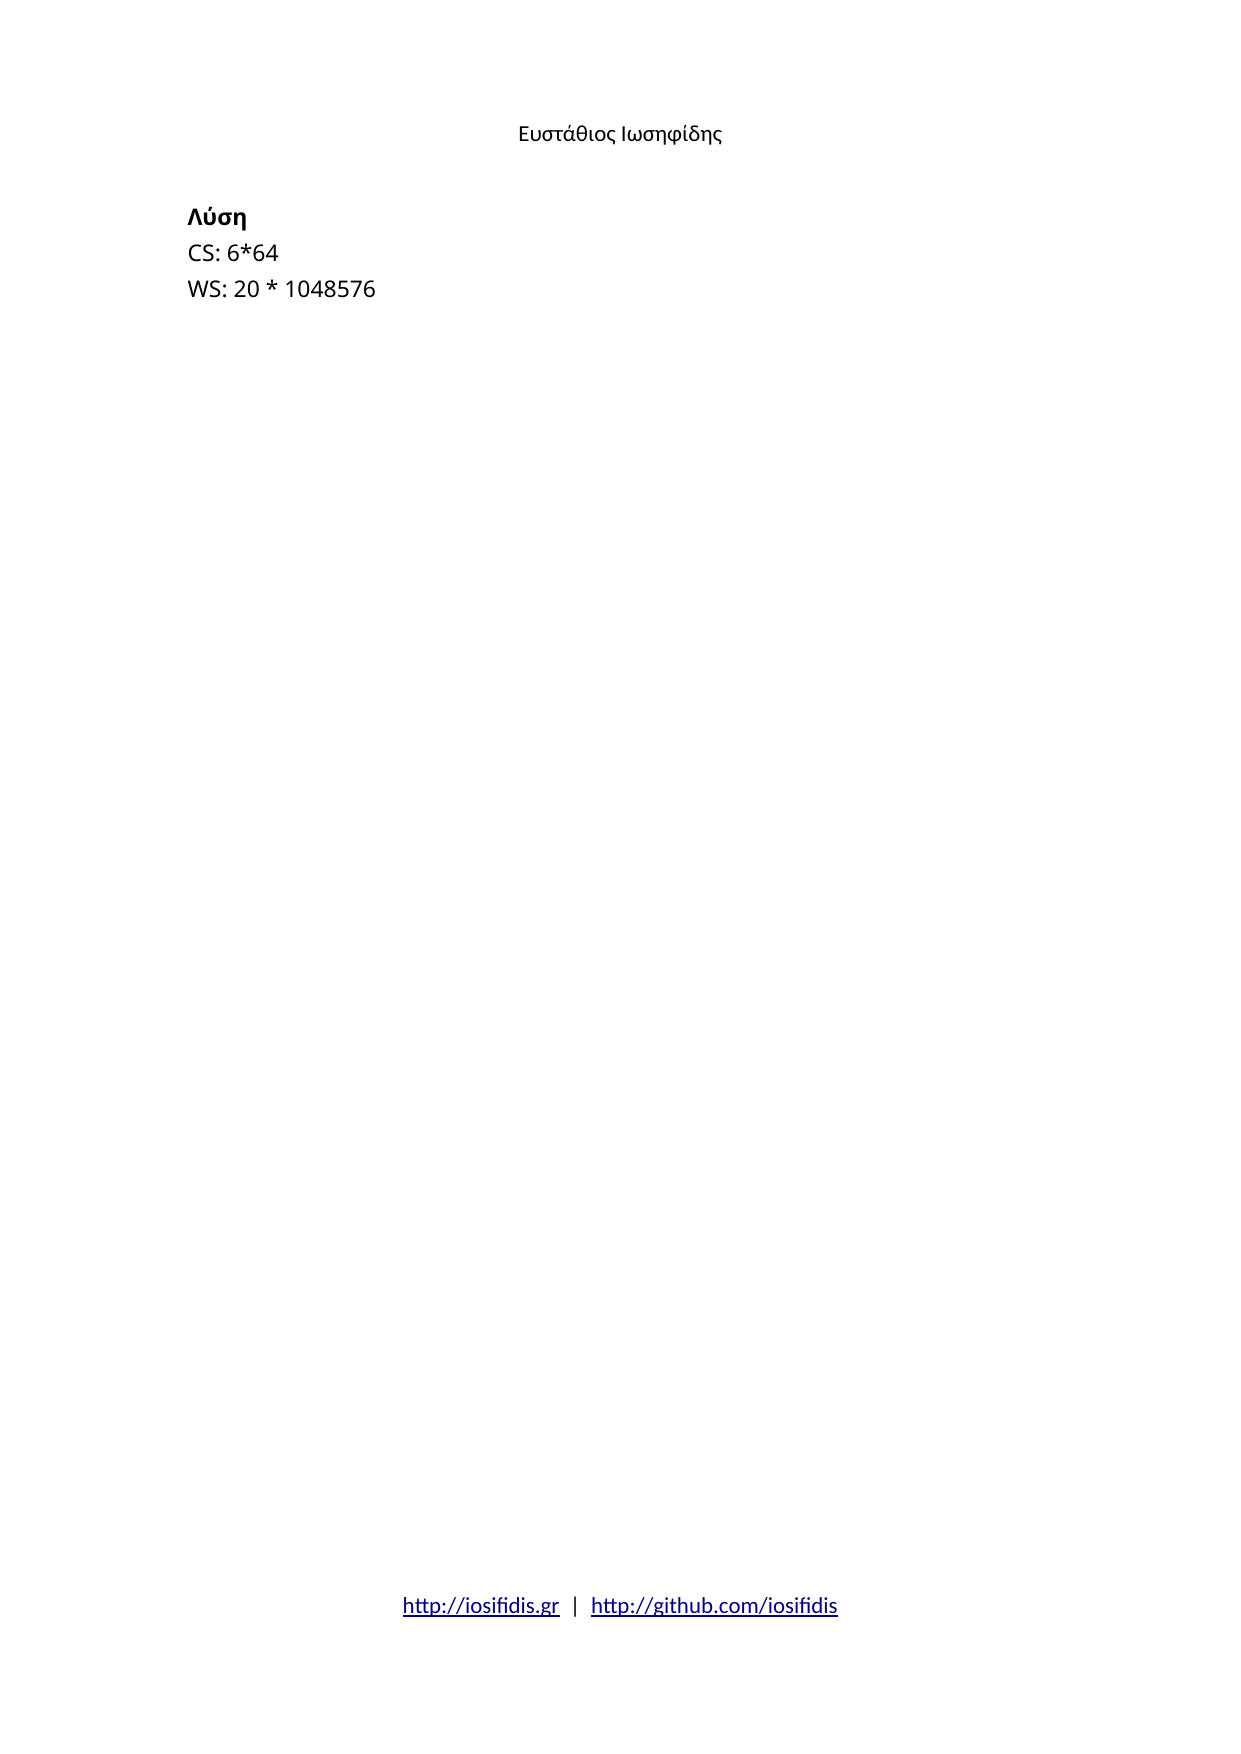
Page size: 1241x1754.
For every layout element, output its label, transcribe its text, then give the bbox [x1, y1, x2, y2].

text WS: 20 * 1048576 [187, 273, 1053, 304]
text Λύση [187, 201, 1053, 232]
text CS: 6*64 [187, 237, 1053, 268]
